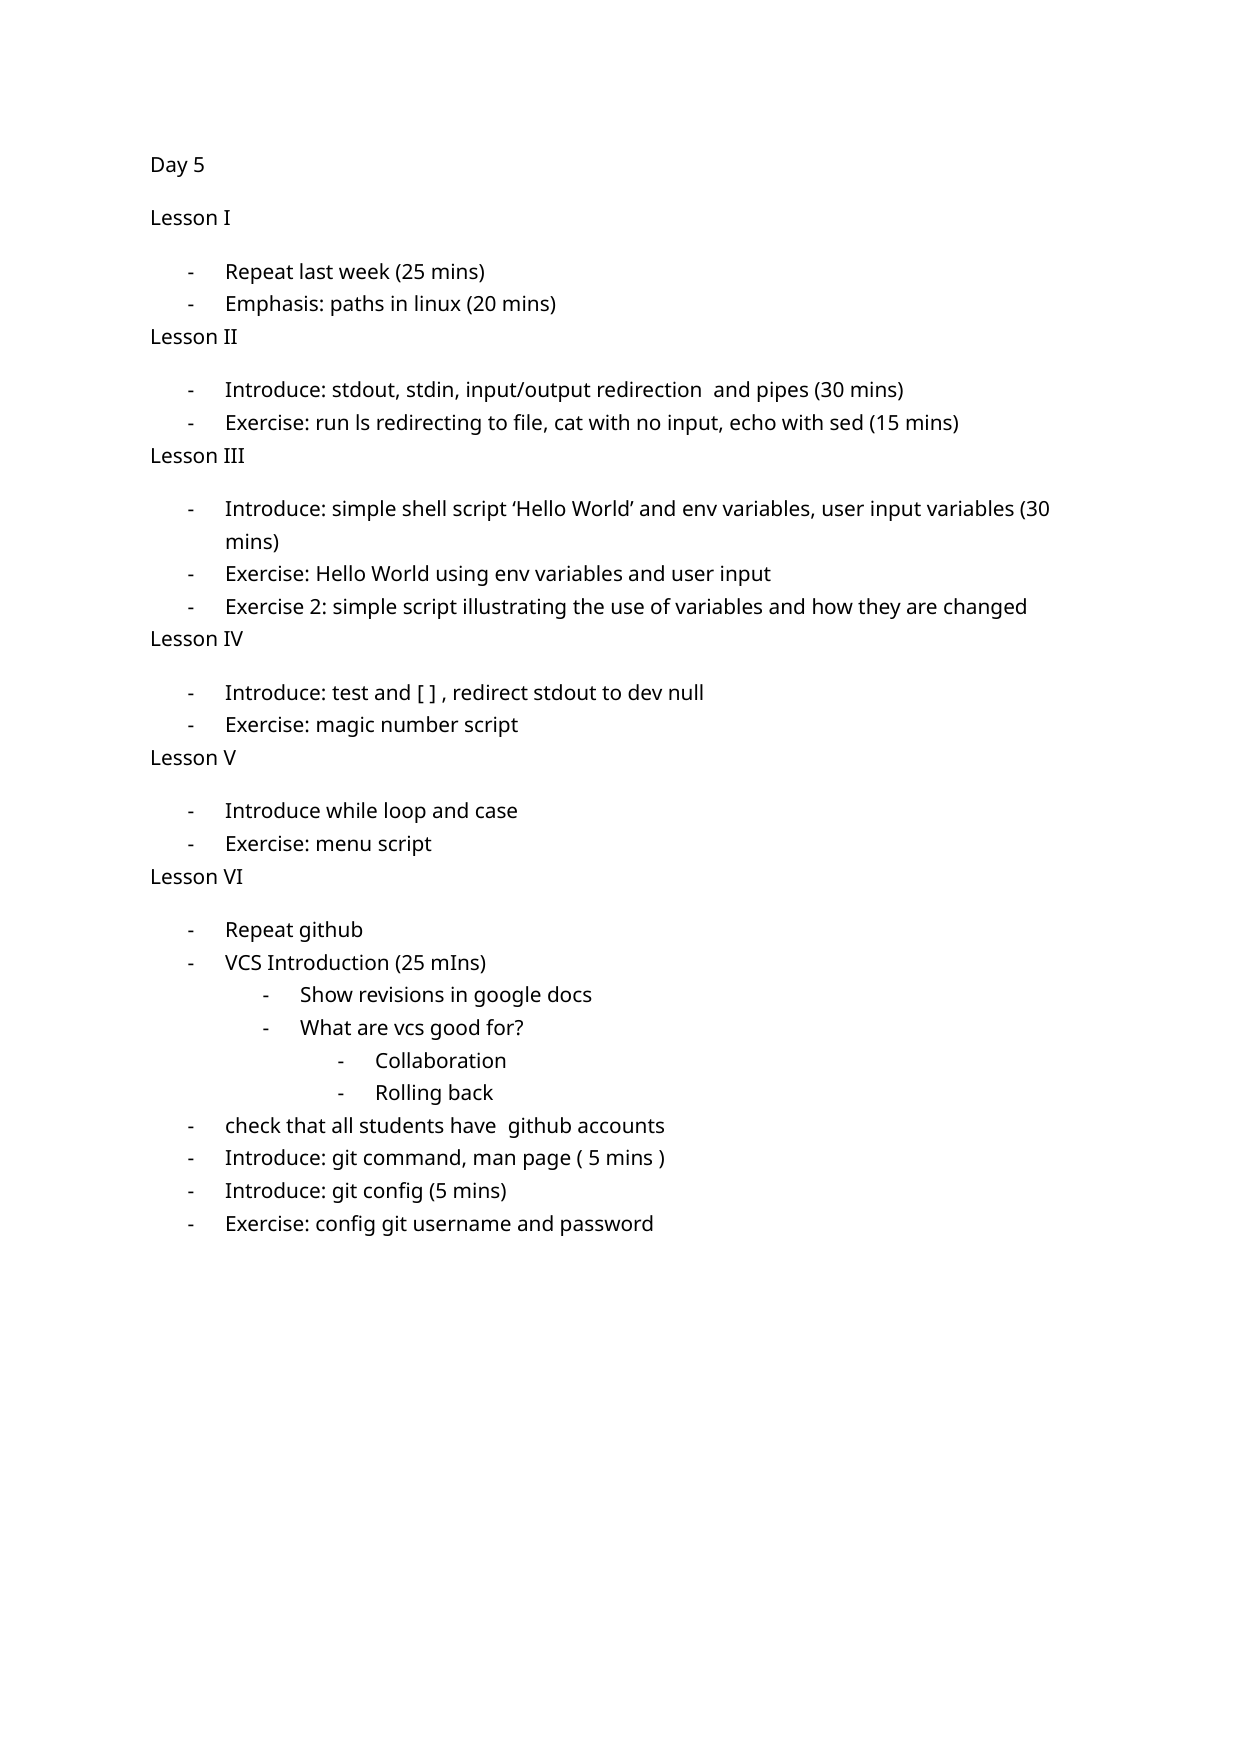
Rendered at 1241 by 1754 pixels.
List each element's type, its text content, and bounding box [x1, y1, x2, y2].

list Exercise: run ls redirecting to file, cat with no input, echo with sed (15 mins) [187, 408, 1090, 437]
list Exercise: magic number script [187, 711, 1090, 739]
list Exercise: config git username and password [187, 1209, 1090, 1237]
list Exercise 2: simple script illustrating the use of variables and how they are changed [187, 592, 1090, 620]
list Repeat github [187, 915, 1090, 944]
text Lesson I [150, 203, 1090, 232]
list Introduce: test and [ ] , redirect stdout to dev null [187, 678, 1090, 706]
list Introduce: git command, man page ( 5 mins ) [187, 1143, 1090, 1172]
text Lesson VI [150, 862, 1090, 890]
list Introduce: stdout, stdin, input/output redirection and pipes (30 mins) [187, 376, 1090, 404]
list Show revisions in google docs [262, 981, 1090, 1009]
list Introduce: git config (5 mins) [187, 1176, 1090, 1204]
list Exercise: Hello World using env variables and user input [187, 559, 1090, 588]
list Emphasis: paths in linux (20 mins) [187, 289, 1090, 318]
list Rolling back [337, 1078, 1090, 1107]
list Introduce while loop and case [187, 797, 1090, 825]
list Exercise: menu script [187, 829, 1090, 858]
text Day 5 [150, 150, 1090, 178]
text Lesson IV [150, 624, 1090, 653]
text Lesson II [150, 322, 1090, 351]
list VCS Introduction (25 mIns) [187, 948, 1090, 976]
list check that all students have github accounts [187, 1111, 1090, 1139]
list Repeat last week (25 mins) [187, 257, 1090, 285]
text Lesson III [150, 441, 1090, 469]
list Introduce: simple shell script ‘Hello World’ and env variables, user input variables (30 mins) [187, 494, 1090, 555]
text Lesson V [150, 743, 1090, 772]
list Collaboration [337, 1046, 1090, 1074]
list What are vcs good for? [262, 1013, 1090, 1042]
